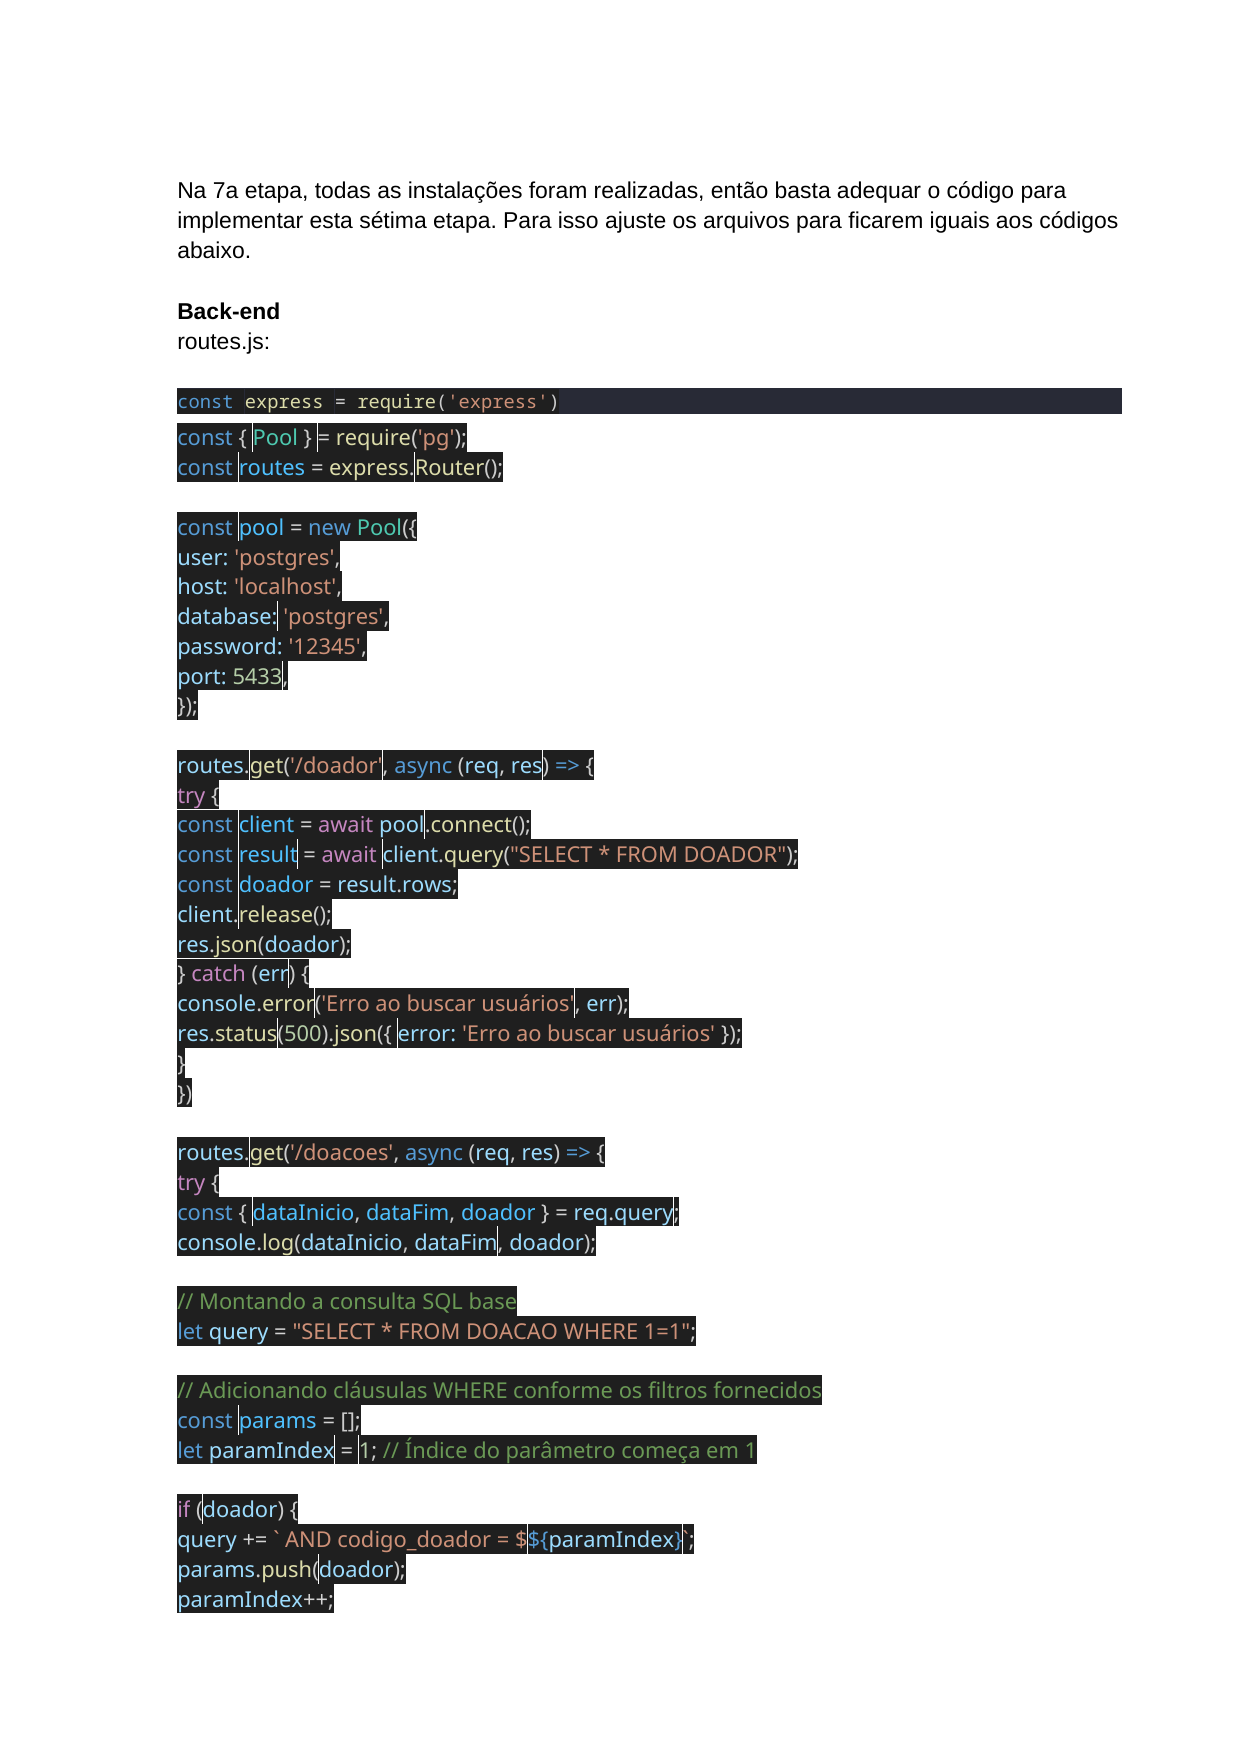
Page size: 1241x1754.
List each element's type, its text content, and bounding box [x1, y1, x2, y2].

text const result = await client.query("SELECT * FROM DOADOR"); [177, 839, 1122, 869]
text let query = "SELECT * FROM DOACAO WHERE 1=1"; [177, 1316, 1122, 1346]
text const client = await pool.connect(); [177, 809, 1122, 839]
text // Adicionando cláusulas WHERE conforme os filtros fornecidos [177, 1375, 1122, 1405]
text client.release(); [177, 899, 1122, 929]
text routes.get('/doacoes', async (req, res) => { [177, 1137, 1122, 1167]
text let paramIndex = 1; // Índice do parâmetro começa em 1 [177, 1435, 1122, 1464]
text const pool = new Pool({ [177, 512, 1122, 541]
text routes.get('/doador', async (req, res) => { [177, 750, 1122, 780]
text res.status(500).json({ error: 'Erro ao buscar usuários' }); [177, 1018, 1122, 1048]
text // Montando a consulta SQL base [177, 1286, 1122, 1316]
text } catch (err) { [177, 958, 1122, 988]
text const doador = result.rows; [177, 869, 1122, 899]
text const express = require('express') [177, 388, 1122, 414]
text Back-end [177, 298, 1122, 324]
text }) [177, 1078, 1122, 1107]
text params.push(doador); [177, 1554, 1122, 1584]
text query += ` AND codigo_doador = $${paramIndex}`; [177, 1524, 1122, 1554]
text if (doador) { [177, 1494, 1122, 1524]
text res.json(doador); [177, 929, 1122, 958]
text host: 'localhost', [177, 571, 1122, 601]
text database: 'postgres', [177, 601, 1122, 631]
text }); [177, 690, 1122, 720]
text const params = []; [177, 1405, 1122, 1435]
text } [177, 1048, 1122, 1078]
text paramIndex++; [177, 1584, 1122, 1613]
text const { dataInicio, dataFim, doador } = req.query; [177, 1197, 1122, 1226]
text port: 5433, [177, 661, 1122, 690]
text user: 'postgres', [177, 541, 1122, 571]
text Na 7a etapa, todas as instalações foram realizadas, então basta adequar o código para implementar esta sétima etapa. Para isso ajuste os arquivos para ficarem iguais aos códigos abaixo. [177, 177, 1122, 264]
text routes.js: [177, 328, 1122, 354]
text const routes = express.Router(); [177, 452, 1122, 482]
text try { [177, 1167, 1122, 1197]
text console.error('Erro ao buscar usuários', err); [177, 988, 1122, 1018]
text console.log(dataInicio, dataFim, doador); [177, 1226, 1122, 1256]
text const { Pool } = require('pg'); [177, 422, 1122, 452]
text password: '12345', [177, 631, 1122, 661]
text try { [177, 780, 1122, 809]
